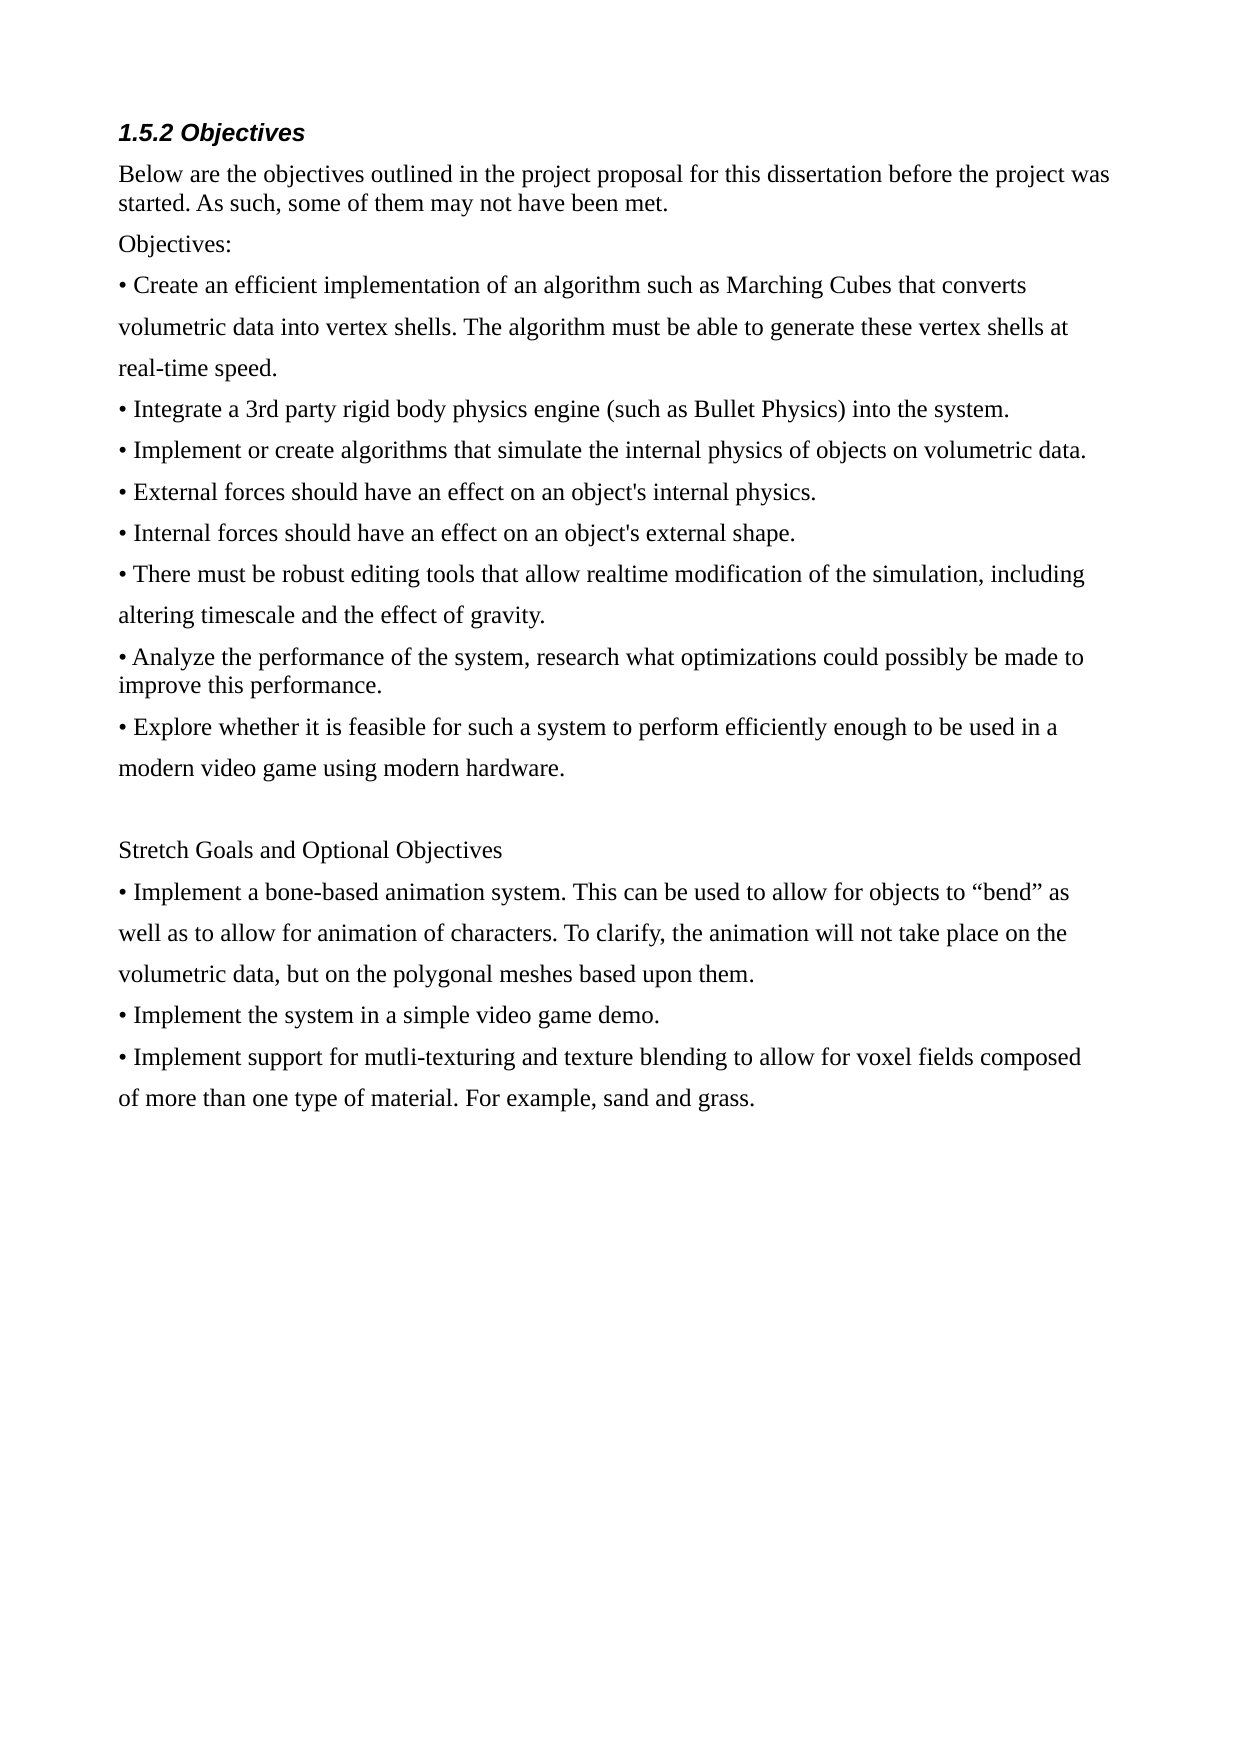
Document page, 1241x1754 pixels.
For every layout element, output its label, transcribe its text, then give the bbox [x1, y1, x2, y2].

text volumetric data, but on the polygonal meshes based upon them. [118, 959, 1122, 988]
text • Implement the system in a simple video game demo. [118, 1000, 1122, 1029]
text altering timescale and the effect of gravity. [118, 600, 1122, 629]
text Objectives: [118, 229, 1122, 258]
text • Create an efficient implementation of an algorithm such as Marching Cubes that converts [118, 270, 1122, 299]
text Stretch Goals and Optional Objectives [118, 835, 1122, 864]
text • Integrate a 3rd party rigid body physics engine (such as Bullet Physics) into the system. [118, 394, 1122, 423]
text • Analyze the performance of the system, research what optimizations could possibly be made to improve this performance. [118, 642, 1122, 699]
text real-time speed. [118, 353, 1122, 382]
text • Explore whether it is feasible for such a system to perform efficiently enough to be used in a [118, 712, 1122, 740]
text • Implement or create algorithms that simulate the internal physics of objects on volumetric data. [118, 435, 1122, 464]
text • There must be robust editing tools that allow realtime modification of the simulation, including [118, 559, 1122, 588]
text • Implement support for mutli-texturing and texture blending to allow for voxel fields composed [118, 1042, 1122, 1070]
text • External forces should have an effect on an object's internal physics. [118, 477, 1122, 505]
text Below are the objectives outlined in the project proposal for this dissertation before the project was started. As such, some of them may not have been met. [118, 159, 1122, 217]
text volumetric data into vertex shells. The algorithm must be able to generate these vertex shells at [118, 312, 1122, 340]
text • Internal forces should have an effect on an object's external shape. [118, 518, 1122, 547]
text • Implement a bone-based animation system. This can be used to allow for objects to “bend” as [118, 877, 1122, 905]
text modern video game using modern hardware. [118, 753, 1122, 782]
text well as to allow for animation of characters. To clarify, the animation will not take place on the [118, 918, 1122, 947]
text of more than one type of material. For example, sand and grass. [118, 1083, 1122, 1112]
subtitle 1.5.2 Objectives [118, 118, 1122, 147]
